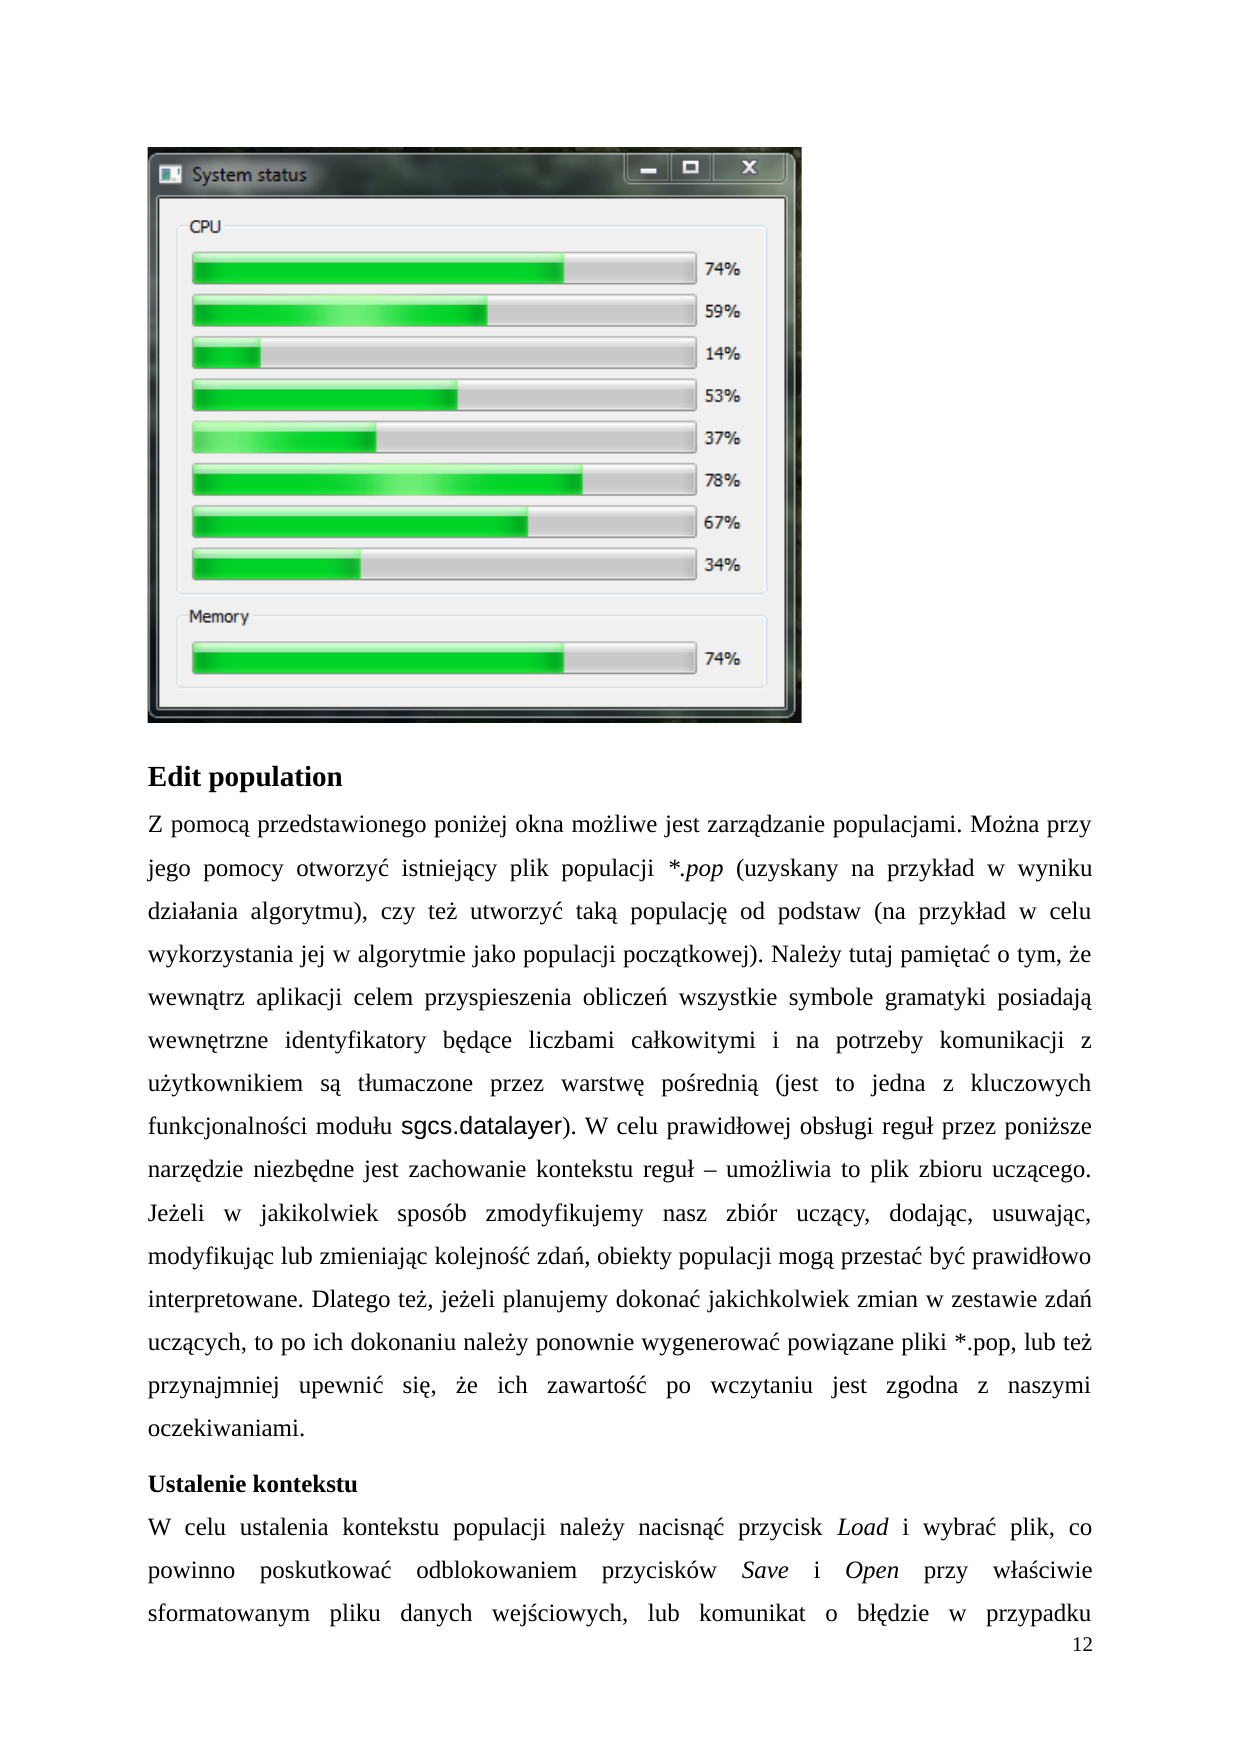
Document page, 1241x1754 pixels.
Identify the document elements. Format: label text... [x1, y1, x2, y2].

text Ustalenie kontekstu [148, 1469, 1093, 1498]
text Z pomocą przedstawionego poniżej okna możliwe jest zarządzanie populacjami. Można przy jego pomocy otworzyć istniejący plik populacji *.pop (uzyskany na przykład w wyniku działania algorytmu), czy też utworzyć taką populację od podstaw (na przykład w celu wykorzystania jej w algorytmie jako populacji początkowej). Należy tutaj pamiętać o tym, że wewnątrz aplikacji celem przyspieszenia obliczeń wszystkie symbole gramatyki posiadają wewnętrzne identyfikatory będące liczbami całkowitymi i na potrzeby komunikacji z użytkownikiem są tłumaczone przez warstwę pośrednią (jest to jedna z kluczowych funkcjonalności modułu sgcs.datalayer). W celu prawidłowej obsługi reguł przez poniższe narzędzie niezbędne jest zachowanie kontekstu reguł – umożliwia to plik zbioru uczącego. Jeżeli w jakikolwiek sposób zmodyfikujemy nasz zbiór uczący, dodając, usuwając, modyfikując lub zmieniając kolejność zdań, obiekty populacji mogą przestać być prawidłowo interpretowane. Dlatego też, jeżeli planujemy dokonać jakichkolwiek zmian w zestawie zdań uczących, to po ich dokonaniu należy ponownie wygenerować powiązane pliki *.pop, lub też przynajmniej upewnić się, że ich zawartość po wczytaniu jest zgodna z naszymi oczekiwaniami. [148, 809, 1093, 1442]
picture [147, 147, 802, 723]
text Edit population [148, 759, 1093, 793]
text W celu ustalenia kontekstu populacji należy nacisnąć przycisk Load i wybrać plik, co powinno poskutkować odblokowaniem przycisków Save i Open przy właściwie sformatowanym pliku danych wejściowych, lub komunikat o błędzie w przypadku [148, 1512, 1093, 1627]
